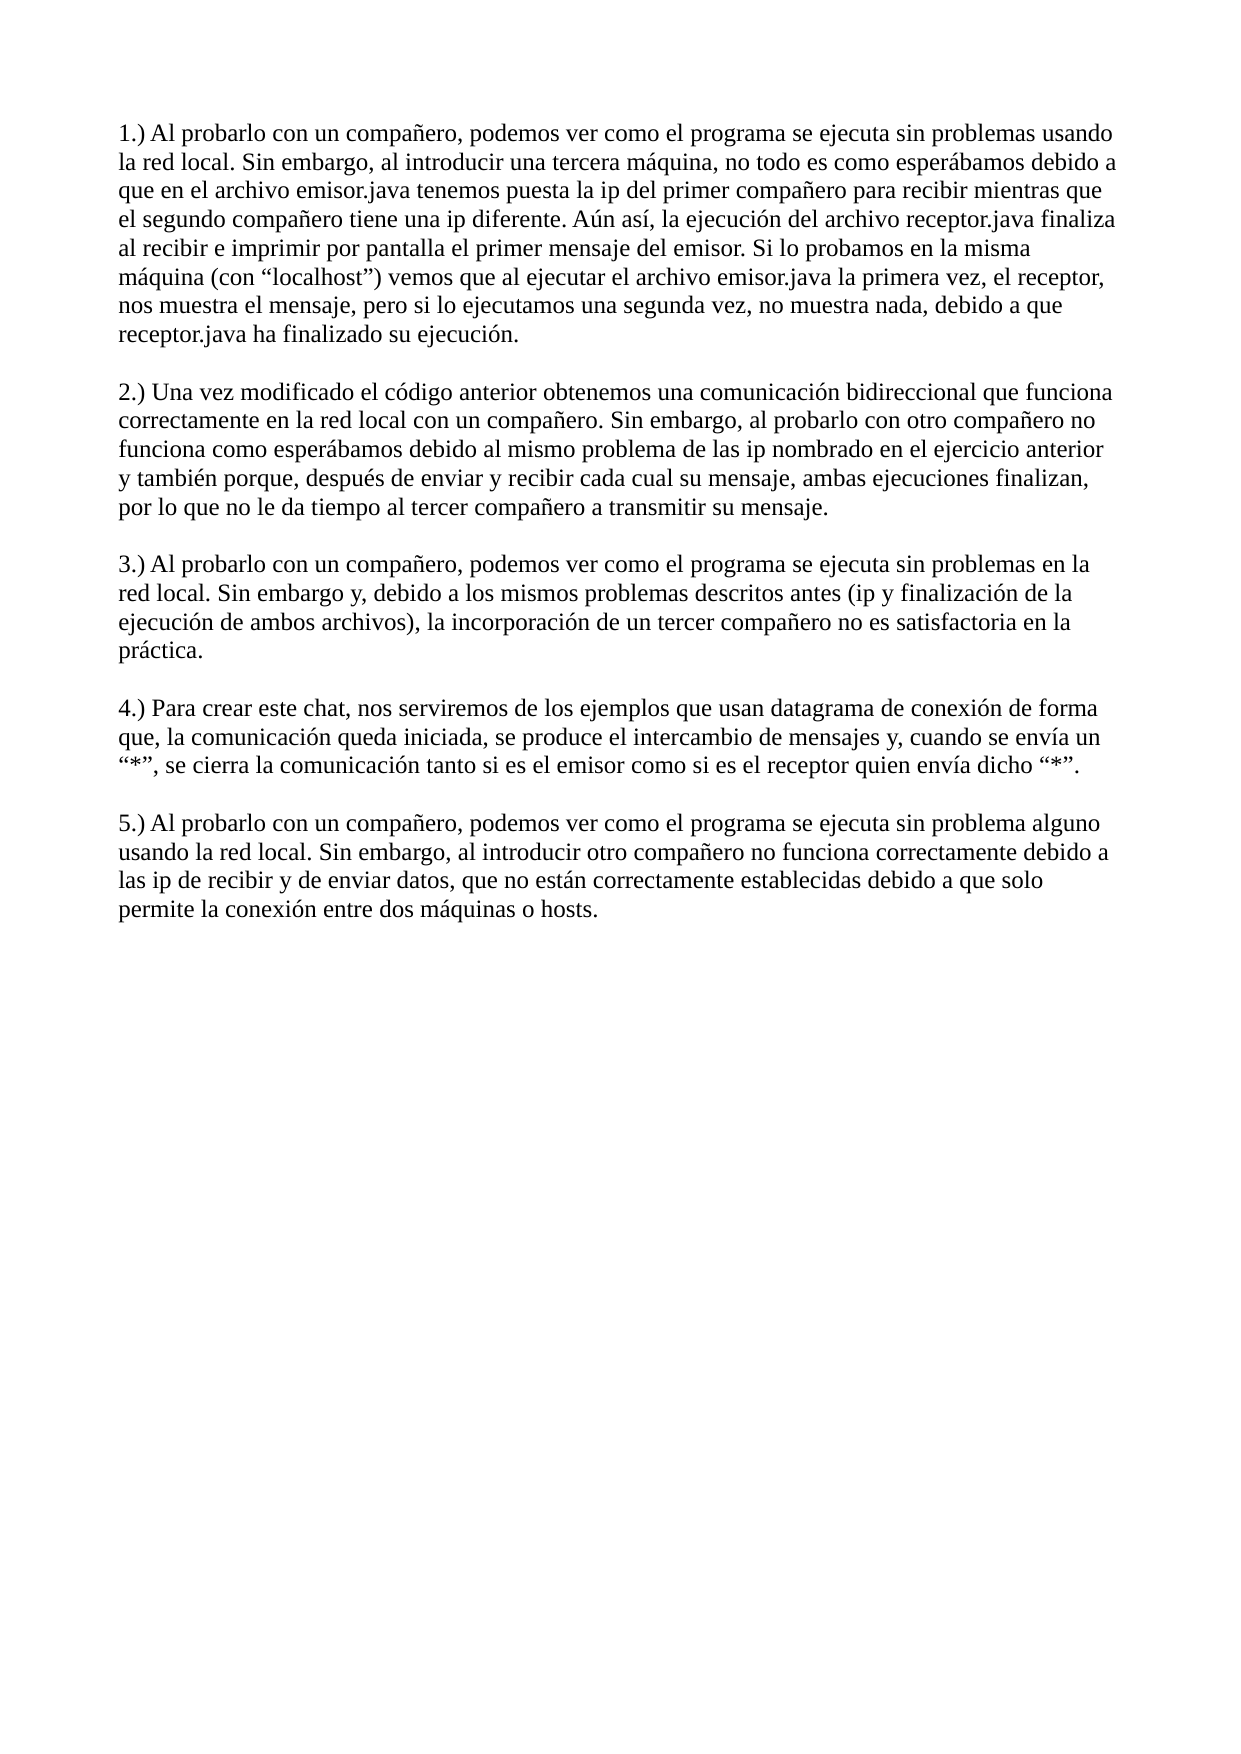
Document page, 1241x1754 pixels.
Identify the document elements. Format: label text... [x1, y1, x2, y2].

text 4.) Para crear este chat, nos serviremos de los ejemplos que usan datagrama de conexión de forma que, la comunicación queda iniciada, se produce el intercambio de mensajes y, cuando se envía un “*”, se cierra la comunicación tanto si es el emisor como si es el receptor quien envía dicho “*”. [118, 693, 1122, 779]
text 2.) Una vez modificado el código anterior obtenemos una comunicación bidireccional que funciona correctamente en la red local con un compañero. Sin embargo, al probarlo con otro compañero no funciona como esperábamos debido al mismo problema de las ip nombrado en el ejercicio anterior y también porque, después de enviar y recibir cada cual su mensaje, ambas ejecuciones finalizan, por lo que no le da tiempo al tercer compañero a transmitir su mensaje. [118, 377, 1122, 521]
text 1.) Al probarlo con un compañero, podemos ver como el programa se ejecuta sin problemas usando la red local. Sin embargo, al introducir una tercera máquina, no todo es como esperábamos debido a que en el archivo emisor.java tenemos puesta la ip del primer compañero para recibir mientras que el segundo compañero tiene una ip diferente. Aún así, la ejecución del archivo receptor.java finaliza al recibir e imprimir por pantalla el primer mensaje del emisor. Si lo probamos en la misma máquina (con “localhost”) vemos que al ejecutar el archivo emisor.java la primera vez, el receptor, nos muestra el mensaje, pero si lo ejecutamos una segunda vez, no muestra nada, debido a que receptor.java ha finalizado su ejecución. [118, 118, 1122, 348]
text 5.) Al probarlo con un compañero, podemos ver como el programa se ejecuta sin problema alguno usando la red local. Sin embargo, al introducir otro compañero no funciona correctamente debido a las ip de recibir y de enviar datos, que no están correctamente establecidas debido a que solo permite la conexión entre dos máquinas o hosts. [118, 808, 1122, 923]
text 3.) Al probarlo con un compañero, podemos ver como el programa se ejecuta sin problemas en la red local. Sin embargo y, debido a los mismos problemas descritos antes (ip y finalización de la ejecución de ambos archivos), la incorporación de un tercer compañero no es satisfactoria en la práctica. [118, 549, 1122, 664]
